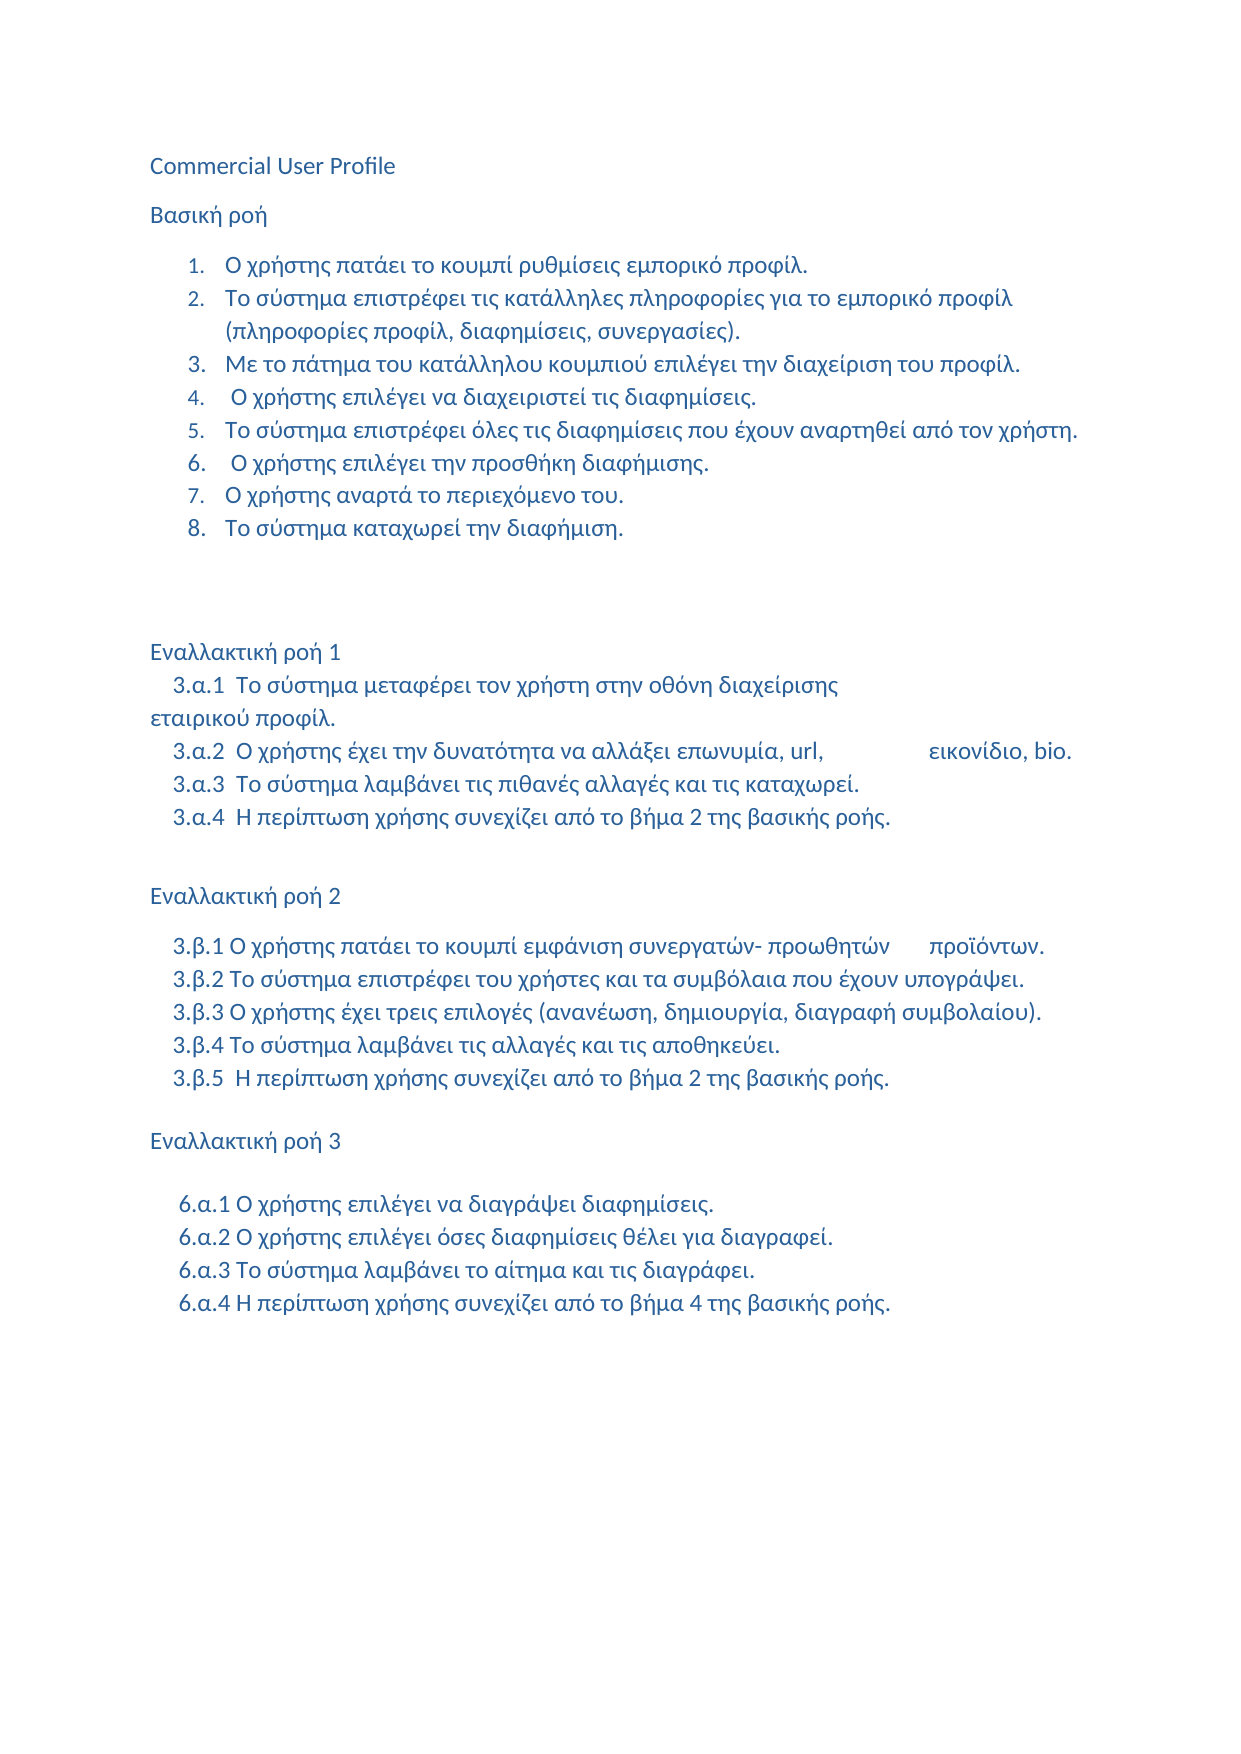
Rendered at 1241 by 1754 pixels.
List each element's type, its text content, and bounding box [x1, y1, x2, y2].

list 3.β.3 Ο χρήστης έχει τρεις επιλογές (ανανέωση, δημιουργία, διαγραφή συμβολαίου). [150, 996, 1090, 1026]
list 6.α.3 Το σύστημα λαμβάνει το αίτημα και τις διαγράφει. [150, 1254, 1090, 1284]
list Με το πάτημα του κατάλληλου κουμπιού επιλέγει την διαχείριση του προφίλ. [187, 348, 1090, 378]
list Ο χρήστης αναρτά το περιεχόμενο του. [187, 479, 1090, 510]
list 3.α.2 Ο χρήστης έχει την δυνατότητα να αλλάξει επωνυμία, url, εικονίδιο, bio. [150, 735, 1090, 765]
list 3.β.1 Ο χρήστης πατάει το κουμπί εμφάνιση συνεργατών- προωθητών προϊόντων. [150, 930, 1090, 961]
list Το σύστημα επιστρέφει όλες τις διαφημίσεις που έχουν αναρτηθεί από τον χρήστη. [187, 414, 1090, 444]
list 3.α.4 Η περίπτωση χρήσης συνεχίζει από το βήμα 2 της βασικής ροής. [150, 801, 1090, 831]
list Το σύστημα επιστρέφει τις κατάλληλες πληροφορίες για το εμπορικό προφίλ (πληροφορίες προφίλ, διαφημίσεις, συνεργασίες). [187, 282, 1090, 346]
list 6.α.2 Ο χρήστης επιλέγει όσες διαφημίσεις θέλει για διαγραφεί. [150, 1221, 1090, 1251]
list 3.α.1 Το σύστημα μεταφέρει τον χρήστη στην οθόνη διαχείρισης εταιρικού προφίλ. [150, 669, 1090, 732]
text Βασική ροή [150, 199, 1090, 230]
list Εναλλακτική ροή 3 [150, 1125, 1090, 1155]
list 3.β.5 Η περίπτωση χρήσης συνεχίζει από το βήμα 2 της βασικής ροής. [150, 1062, 1090, 1092]
list Το σύστημα καταχωρεί την διαφήμιση. [187, 512, 1090, 543]
list 6.α.4 Η περίπτωση χρήσης συνεχίζει από το βήμα 4 της βασικής ροής. [150, 1287, 1090, 1317]
text Εναλλακτική ροή 2 [150, 880, 1090, 911]
list Ο χρήστης επιλέγει να διαχειριστεί τις διαφημίσεις. [187, 381, 1090, 411]
list 3.α.3 Το σύστημα λαμβάνει τις πιθανές αλλαγές και τις καταχωρεί. [150, 768, 1090, 798]
list 3.β.2 Το σύστημα επιστρέφει του χρήστες και τα συμβόλαια που έχουν υπογράψει. [150, 963, 1090, 993]
list Εναλλακτική ροή 1 [150, 636, 1090, 667]
list Ο χρήστης πατάει το κουμπί ρυθμίσεις εμπορικό προφίλ. [187, 249, 1090, 280]
text Commercial User Profile [150, 150, 1090, 181]
list 6.α.1 Ο χρήστης επιλέγει να διαγράψει διαφημίσεις. [150, 1188, 1090, 1218]
list 3.β.4 Το σύστημα λαμβάνει τις αλλαγές και τις αποθηκεύει. [150, 1029, 1090, 1059]
list Ο χρήστης επιλέγει την προσθήκη διαφήμισης. [187, 447, 1090, 477]
